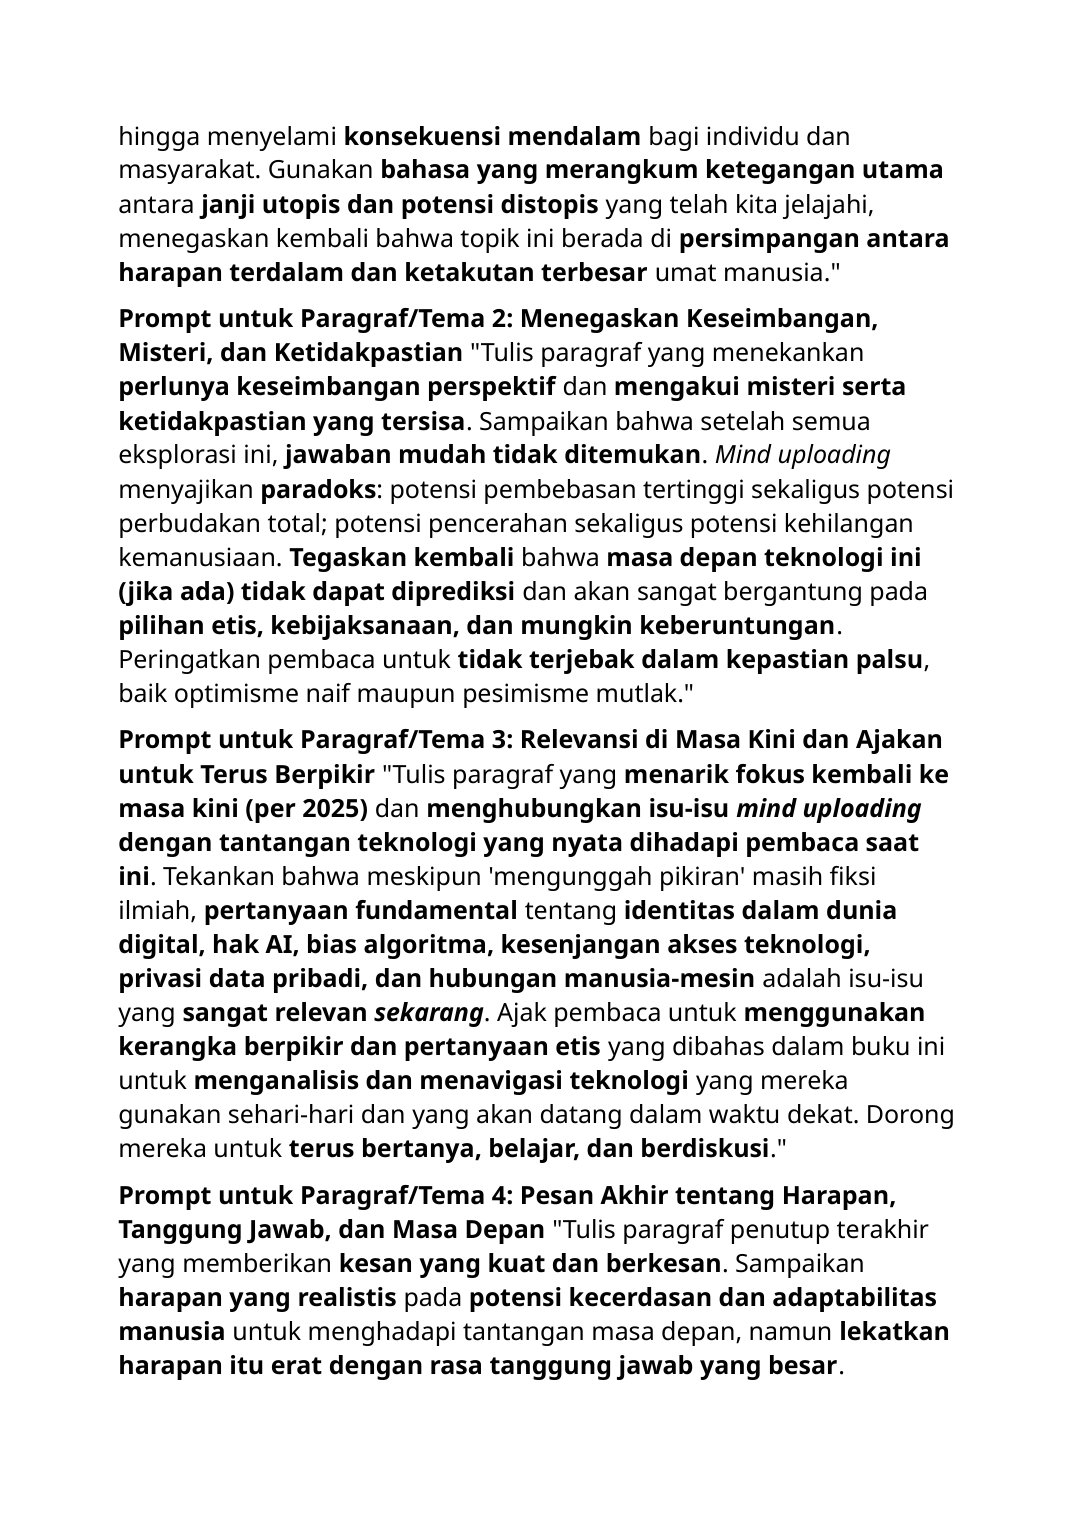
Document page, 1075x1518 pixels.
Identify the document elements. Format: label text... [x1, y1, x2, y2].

text Prompt untuk Paragraf/Tema 3: Relevansi di Masa Kini dan Ajakan untuk Terus Berpikir "Tulis paragraf yang menarik fokus kembali ke masa kini (per 2025) dan menghubungkan isu-isu mind uploading dengan tantangan teknologi yang nyata dihadapi pembaca saat ini. Tekankan bahwa meskipun 'mengunggah pikiran' masih fiksi ilmiah, pertanyaan fundamental tentang identitas dalam dunia digital, hak AI, bias algoritma, kesenjangan akses teknologi, privasi data pribadi, dan hubungan manusia-mesin adalah isu-isu yang sangat relevan sekarang. Ajak pembaca untuk menggunakan kerangka berpikir dan pertanyaan etis yang dibahas dalam buku ini untuk menganalisis dan menavigasi teknologi yang mereka gunakan sehari-hari dan yang akan datang dalam waktu dekat. Dorong mereka untuk terus bertanya, belajar, dan berdiskusi." [118, 722, 957, 1165]
text hingga menyelami konsekuensi mendalam bagi individu dan masyarakat. Gunakan bahasa yang merangkum ketegangan utama antara janji utopis dan potensi distopis yang telah kita jelajahi, menegaskan kembali bahwa topik ini berada di persimpangan antara harapan terdalam dan ketakutan terbesar umat manusia." [118, 118, 957, 288]
text Prompt untuk Paragraf/Tema 2: Menegaskan Keseimbangan, Misteri, dan Ketidakpastian "Tulis paragraf yang menekankan perlunya keseimbangan perspektif dan mengakui misteri serta ketidakpastian yang tersisa. Sampaikan bahwa setelah semua eksplorasi ini, jawaban mudah tidak ditemukan. Mind uploading menyajikan paradoks: potensi pembebasan tertinggi sekaligus potensi perbudakan total; potensi pencerahan sekaligus potensi kehilangan kemanusiaan. Tegaskan kembali bahwa masa depan teknologi ini (jika ada) tidak dapat diprediksi dan akan sangat bergantung pada pilihan etis, kebijaksanaan, dan mungkin keberuntungan. Peringatkan pembaca untuk tidak terjebak dalam kepastian palsu, baik optimisme naif maupun pesimisme mutlak." [118, 301, 957, 710]
text Prompt untuk Paragraf/Tema 4: Pesan Akhir tentang Harapan, Tanggung Jawab, dan Masa Depan "Tulis paragraf penutup terakhir yang memberikan kesan yang kuat dan berkesan. Sampaikan harapan yang realistis pada potensi kecerdasan dan adaptabilitas manusia untuk menghadapi tantangan masa depan, namun lekatkan harapan itu erat dengan rasa tanggung jawab yang besar. [118, 1177, 957, 1382]
